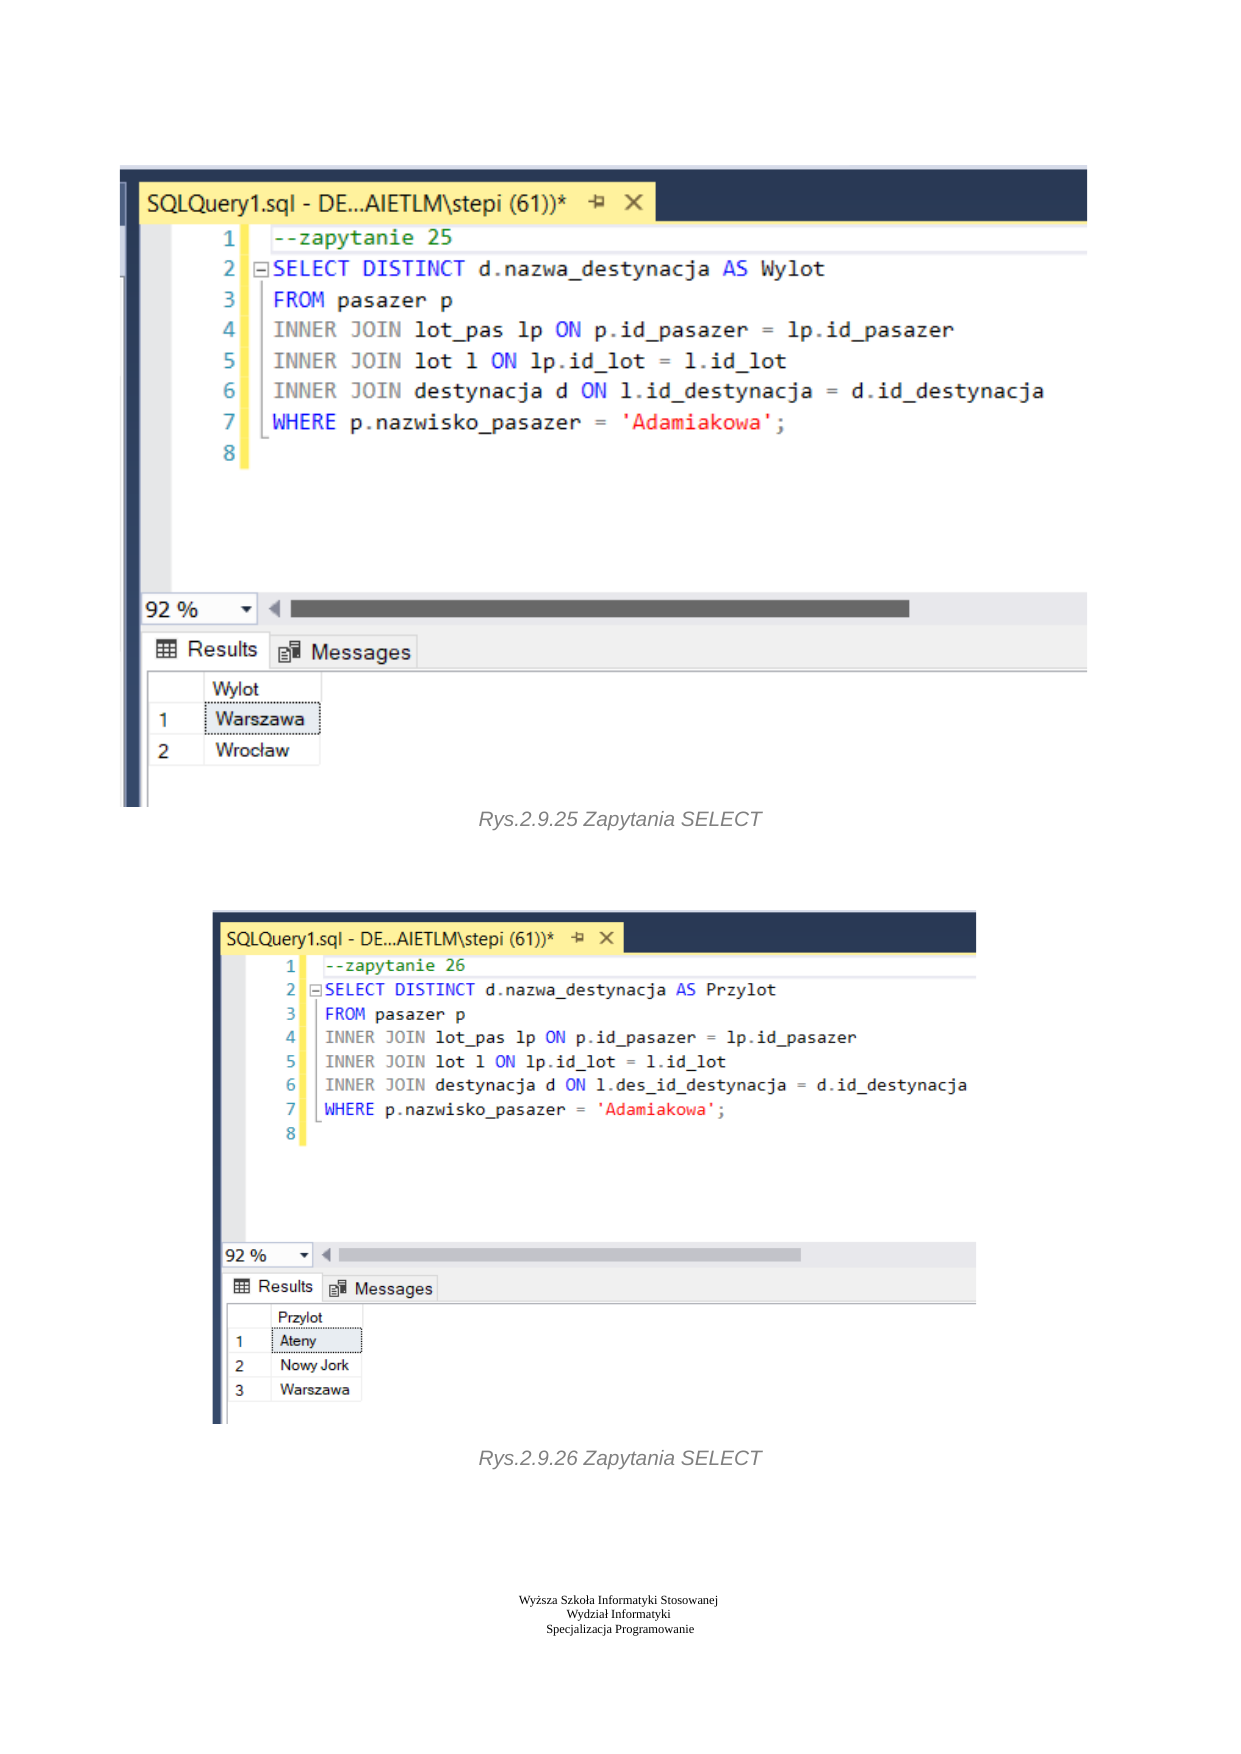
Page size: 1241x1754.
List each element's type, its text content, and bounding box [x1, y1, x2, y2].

text Rys.2.9.26 Zapytania SELECT [118, 1445, 1122, 1469]
picture [212, 910, 977, 1424]
picture [119, 165, 1088, 807]
text Rys.2.9.25 Zapytania SELECT [118, 204, 1122, 830]
